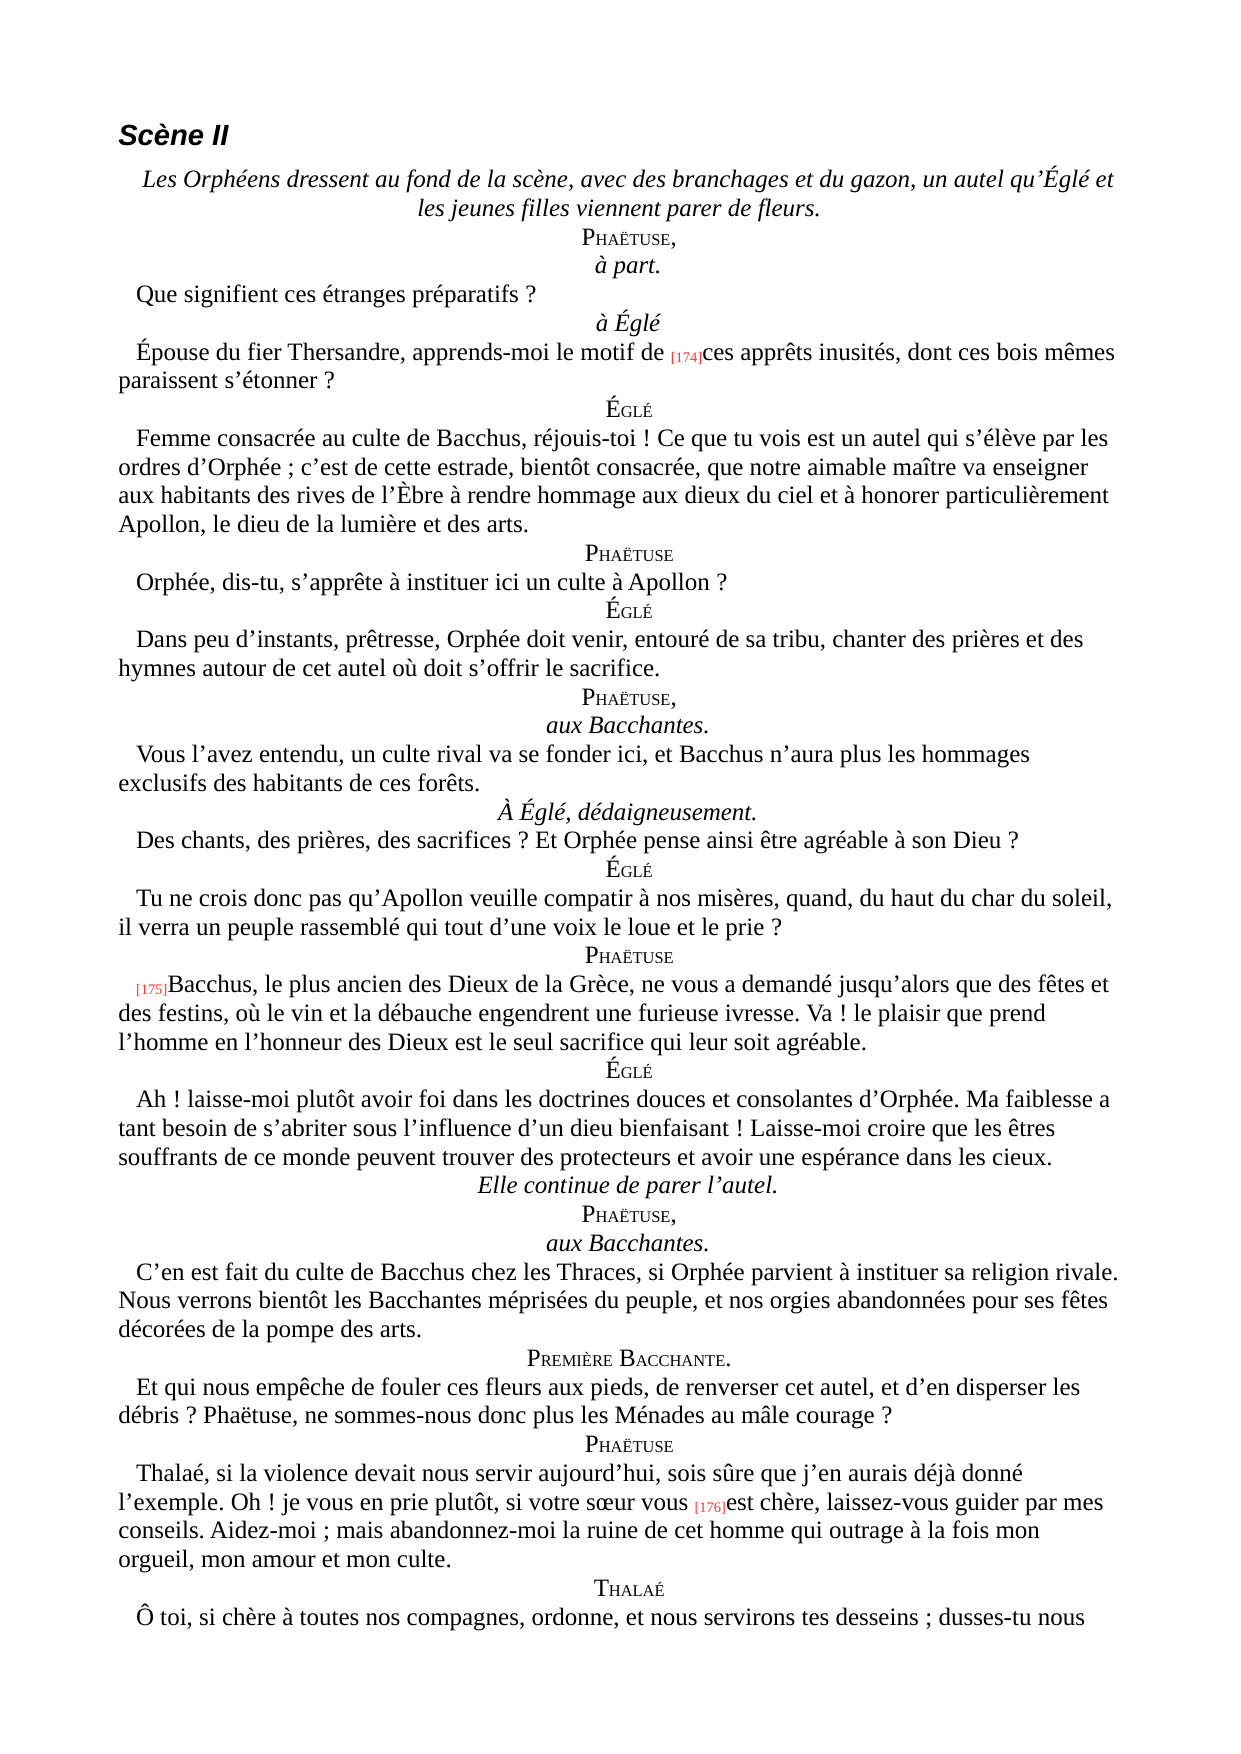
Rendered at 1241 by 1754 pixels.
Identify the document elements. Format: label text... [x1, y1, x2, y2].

text Phaëtuse [118, 1429, 1122, 1458]
subtitle Scène II [118, 118, 1122, 152]
text [175]Bacchus, le plus ancien des Dieux de la Grèce, ne vous a demandé jusqu’alors que des fêtes et des festins, où le vin et la débauche engendrent une furieuse ivresse. Va ! le plaisir que prend l’homme en l’honneur des Dieux est le seul sacrifice qui leur soit agréable. [118, 969, 1122, 1055]
text Les Orphéens dressent au fond de la scène, avec des branchages et du gazon, un autel qu’Églé et les jeunes filles viennent parer de fleurs. [118, 164, 1122, 222]
text Orphée, dis-tu, s’apprête à instituer ici un culte à Apollon ? [118, 567, 1122, 595]
text Églé [118, 595, 1122, 624]
text Phaëtuse [118, 538, 1122, 567]
text Églé [118, 854, 1122, 883]
text À Églé, dédaigneusement. [118, 797, 1122, 825]
text Que signifient ces étranges préparatifs ? [118, 279, 1122, 308]
text Phaëtuse, [118, 682, 1122, 710]
text Églé [118, 394, 1122, 423]
text Phaëtuse, [118, 222, 1122, 250]
text aux Bacchantes. [118, 710, 1122, 739]
text Des chants, des prières, des sacrifices ? Et Orphée pense ainsi être agréable à son Dieu ? [118, 825, 1122, 854]
text Phaëtuse [118, 940, 1122, 969]
text Vous l’avez entendu, un culte rival va se fonder ici, et Bacchus n’aura plus les hommages exclusifs des habitants de ces forêts. [118, 739, 1122, 797]
text Elle continue de parer l’autel. [118, 1170, 1122, 1199]
text Et qui nous empêche de fouler ces fleurs aux pieds, de renverser cet autel, et d’en disperser les débris ? Phaëtuse, ne sommes-nous donc plus les Ménades au mâle courage ? [118, 1372, 1122, 1429]
text Épouse du fier Thersandre, apprends-moi le motif de [174]ces apprêts inusités, dont ces bois mêmes paraissent s’étonner ? [118, 337, 1122, 394]
text Phaëtuse, [118, 1199, 1122, 1228]
text Tu ne crois donc pas qu’Apollon veuille compatir à nos misères, quand, du haut du char du soleil, il verra un peuple rassemblé qui tout d’une voix le loue et le prie ? [118, 883, 1122, 940]
text aux Bacchantes. [118, 1228, 1122, 1257]
text C’en est fait du culte de Bacchus chez les Thraces, si Orphée parvient à instituer sa religion rivale. Nous verrons bientôt les Bacchantes méprisées du peuple, et nos orgies abandonnées pour ses fêtes décorées de la pompe des arts. [118, 1257, 1122, 1343]
text Thalaé [118, 1573, 1122, 1602]
text à Églé [118, 308, 1122, 337]
text à part. [118, 250, 1122, 279]
text Thalaé, si la violence devait nous servir aujourd’hui, sois sûre que j’en aurais déjà donné l’exemple. Oh ! je vous en prie plutôt, si votre sœur vous [176]est chère, laissez-vous guider par mes conseils. Aidez-moi ; mais abandonnez-moi la ruine de cet homme qui outrage à la fois mon orgueil, mon amour et mon culte. [118, 1458, 1122, 1573]
text Femme consacrée au culte de Bacchus, réjouis-toi ! Ce que tu vois est un autel qui s’élève par les ordres d’Orphée ; c’est de cette estrade, bientôt consacrée, que notre aimable maître va enseigner aux habitants des rives de l’Èbre à rendre hommage aux dieux du ciel et à honorer particulièrement Apollon, le dieu de la lumière et des arts. [118, 423, 1122, 538]
text Première Bacchante. [118, 1343, 1122, 1372]
text Dans peu d’instants, prêtresse, Orphée doit venir, entouré de sa tribu, chanter des prières et des hymnes autour de cet autel où doit s’offrir le sacrifice. [118, 624, 1122, 682]
text Ah ! laisse-moi plutôt avoir foi dans les doctrines douces et consolantes d’Orphée. Ma faiblesse a tant besoin de s’abriter sous l’influence d’un dieu bienfaisant ! Laisse-moi croire que les êtres souffrants de ce monde peuvent trouver des protecteurs et avoir une espérance dans les cieux. [118, 1084, 1122, 1170]
text Ô toi, si chère à toutes nos compagnes, ordonne, et nous servirons tes desseins ; dusses-tu nous [118, 1602, 1122, 1630]
text Églé [118, 1055, 1122, 1084]
